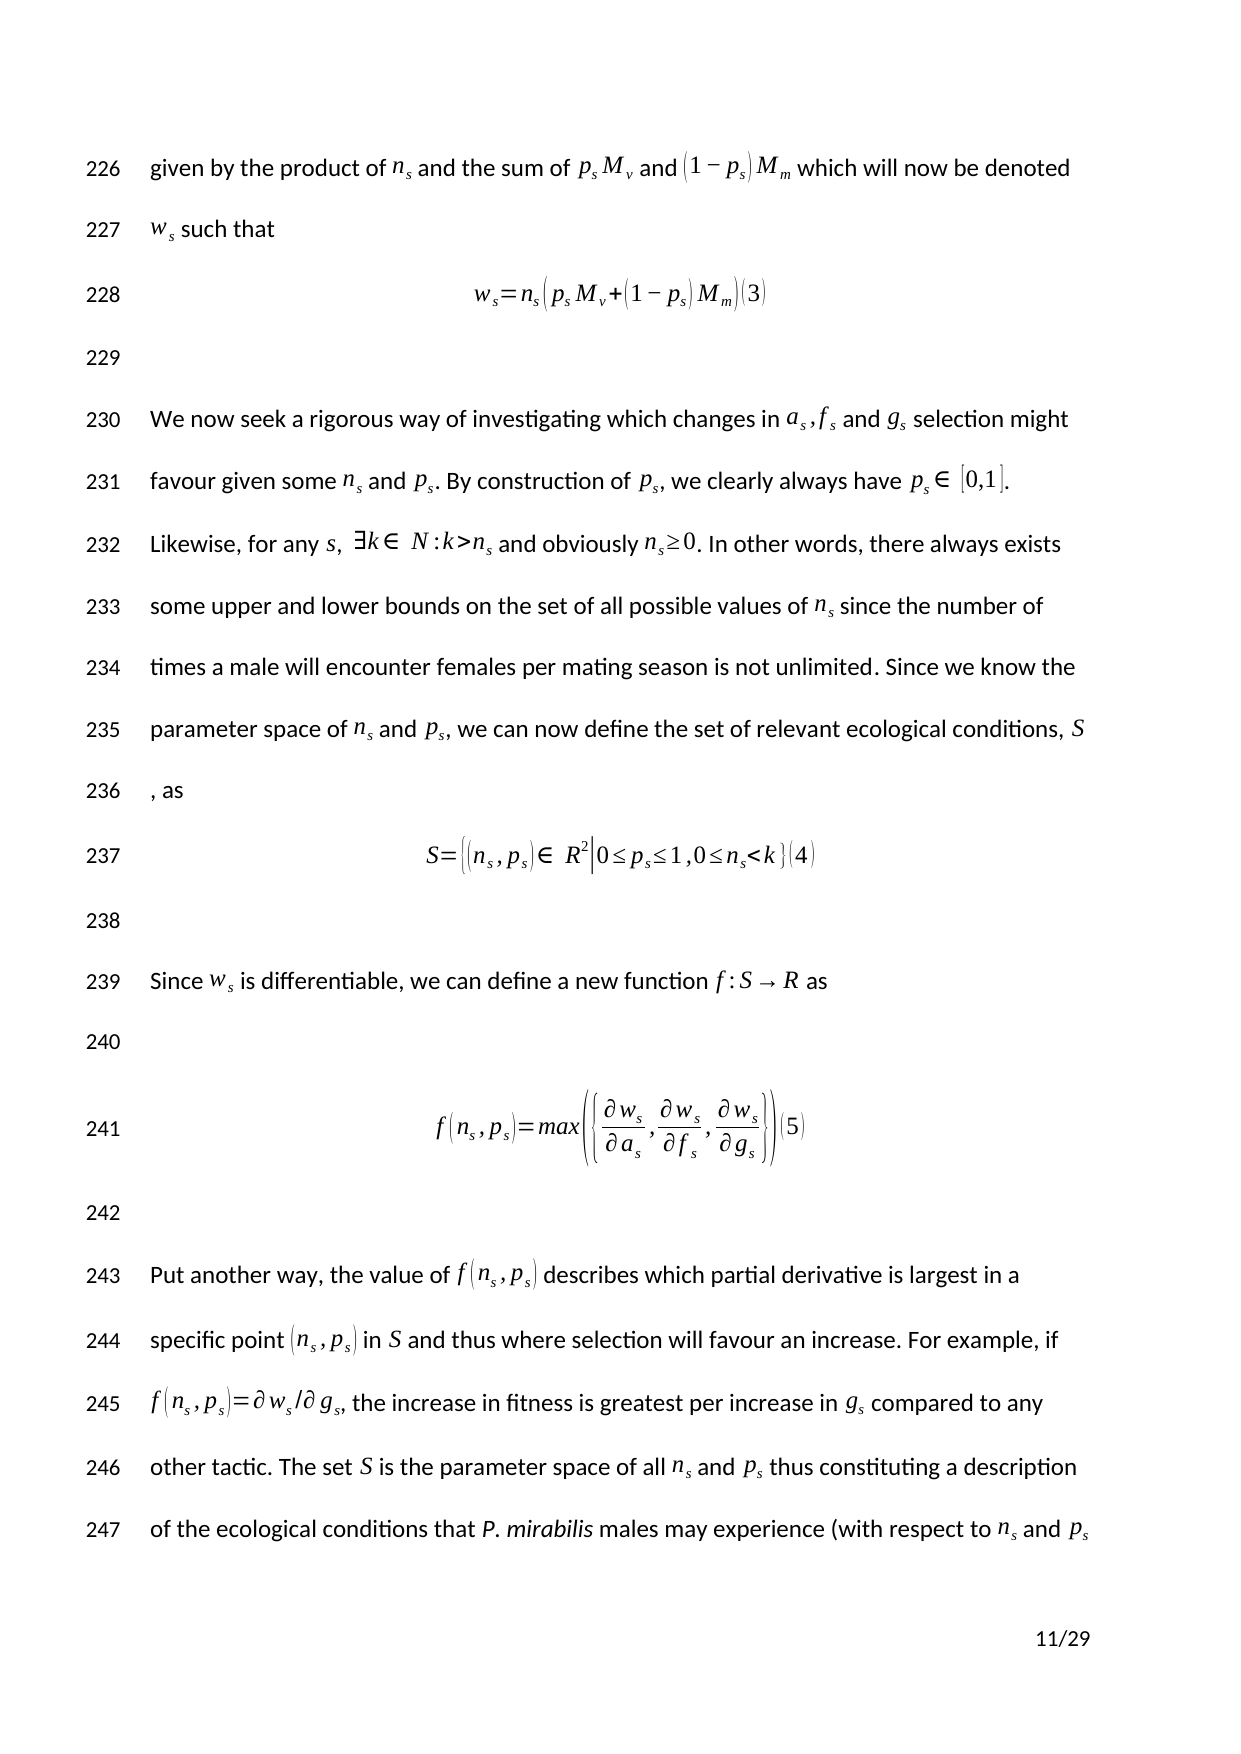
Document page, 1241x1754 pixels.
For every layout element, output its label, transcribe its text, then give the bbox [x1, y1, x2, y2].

text where s the fitness increment gained per encounter with mated females and is the fitness increments gained per encounter with unmated females. Weighted by the frequencies of each female mating status type, the fitness increments which the male gains thus become and . As these pay-off occur for each encounter, the total fitness increment obtained from matings by a male during , must be given by the product of and the sum of and which will now be denoted such that [150, 150, 1090, 244]
text Put another way, the value of describes which partial derivative is largest in a specific point in and thus where selection will favour an increase. For example, if , the increase in fitness is greatest per increase in compared to any other tactic. The set is the parameter space of all and thus constituting a description of the ecological conditions that P. mirabilis males may experience (with respect to and ). Mapping the output of for every in results in a plot showing which change selection will favour – that is, which of the three probabilities selection will favour an increase in as a function of and . [150, 1257, 1090, 1544]
text Since is differentiable, we can define a new function as [150, 965, 1090, 996]
text We now seek a rigorous way of investigating which changes in and selection might favour given some and . By construction of , we clearly always have . Likewise, for any , and obviously . In other words, there always exists some upper and lower bounds on the set of all possible values of since the number of times a male will encounter females per mating season is not unlimited. Since we know the parameter space of and , we can now define the set of relevant ecological conditions, , as [150, 402, 1090, 805]
